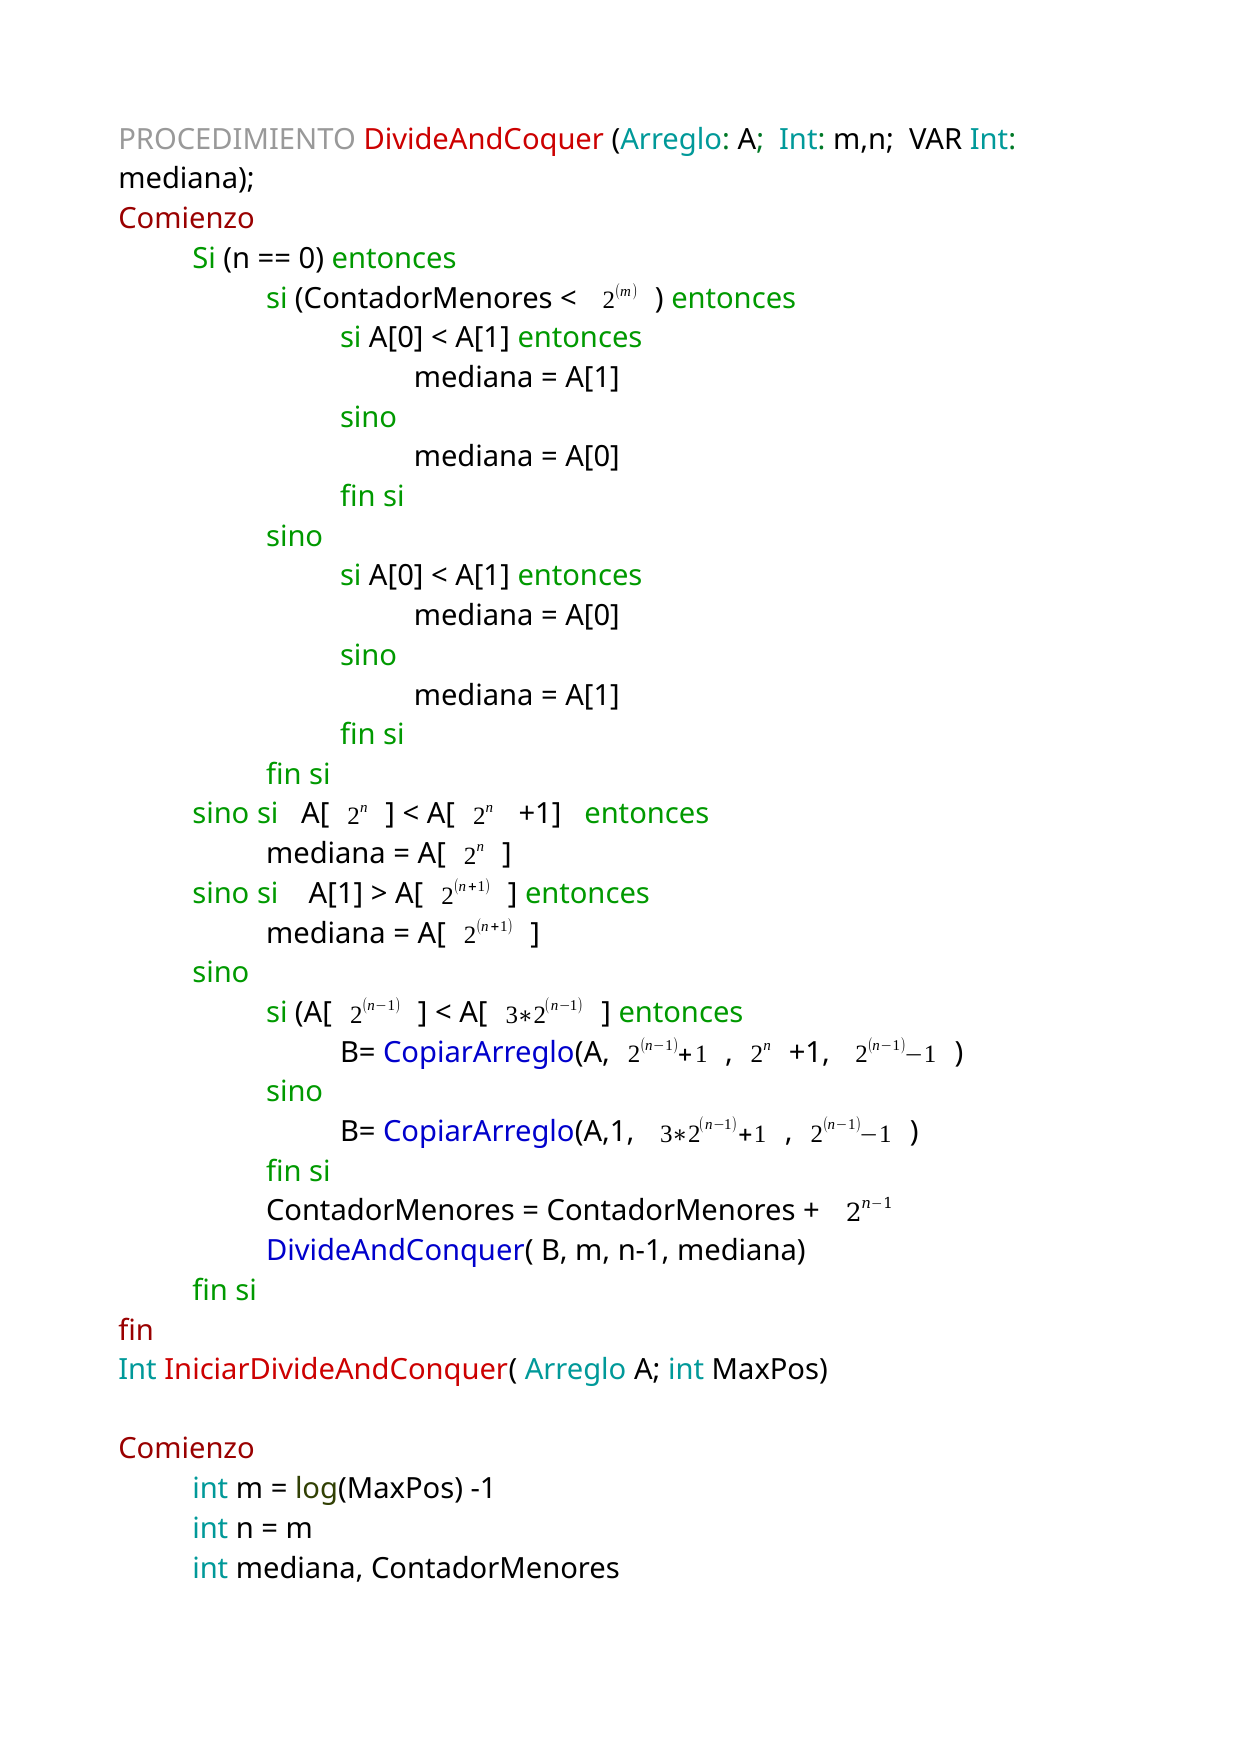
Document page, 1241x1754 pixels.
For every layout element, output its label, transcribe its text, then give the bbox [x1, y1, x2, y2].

text sino [118, 515, 1122, 555]
text Comienzo [118, 197, 1122, 237]
text int n = m [118, 1507, 1122, 1547]
text mediana = A[1] [118, 356, 1122, 396]
text int mediana, ContadorMenores [118, 1547, 1122, 1587]
text int m = log(MaxPos) -1 [118, 1467, 1122, 1507]
text ContadorMenores = ContadorMenores + [118, 1190, 1122, 1229]
text B= CopiarArreglo(A,,+1, ) [118, 1031, 1122, 1071]
text PROCEDIMIENTO DivideAndCoquer (Arreglo: A; Int: m,n; VAR Int: mediana); [118, 118, 1122, 197]
text fin si [118, 713, 1122, 753]
text sino si A[] < A[ +1] entonces [118, 793, 1122, 832]
text mediana = A[0] [118, 594, 1122, 634]
text mediana = A[1] [118, 674, 1122, 713]
text si (ContadorMenores < ) entonces [118, 277, 1122, 317]
text si A[0] < A[1] entonces [118, 317, 1122, 356]
text mediana = A[0] [118, 436, 1122, 475]
text Si (n == 0) entonces [118, 237, 1122, 277]
text si A[0] < A[1] entonces [118, 555, 1122, 594]
text sino [118, 952, 1122, 991]
text mediana = A[] [118, 832, 1122, 872]
text B= CopiarArreglo(A,1, ,) [118, 1110, 1122, 1150]
text sino [118, 1071, 1122, 1110]
text fin si [118, 1150, 1122, 1190]
text sino [118, 634, 1122, 674]
text fin si [118, 475, 1122, 515]
text Comienzo [118, 1428, 1122, 1467]
text fin [118, 1309, 1122, 1348]
text DivideAndConquer( B, m, n-1, mediana) [118, 1229, 1122, 1269]
text fin si [118, 1269, 1122, 1309]
text mediana = A[] [118, 912, 1122, 952]
text Int IniciarDivideAndConquer( Arreglo A; int MaxPos) [118, 1348, 1122, 1388]
text sino si A[1] > A[] entonces [118, 872, 1122, 912]
text si (A[] < A[] entonces [118, 991, 1122, 1031]
text fin si [118, 753, 1122, 793]
text sino [118, 396, 1122, 436]
